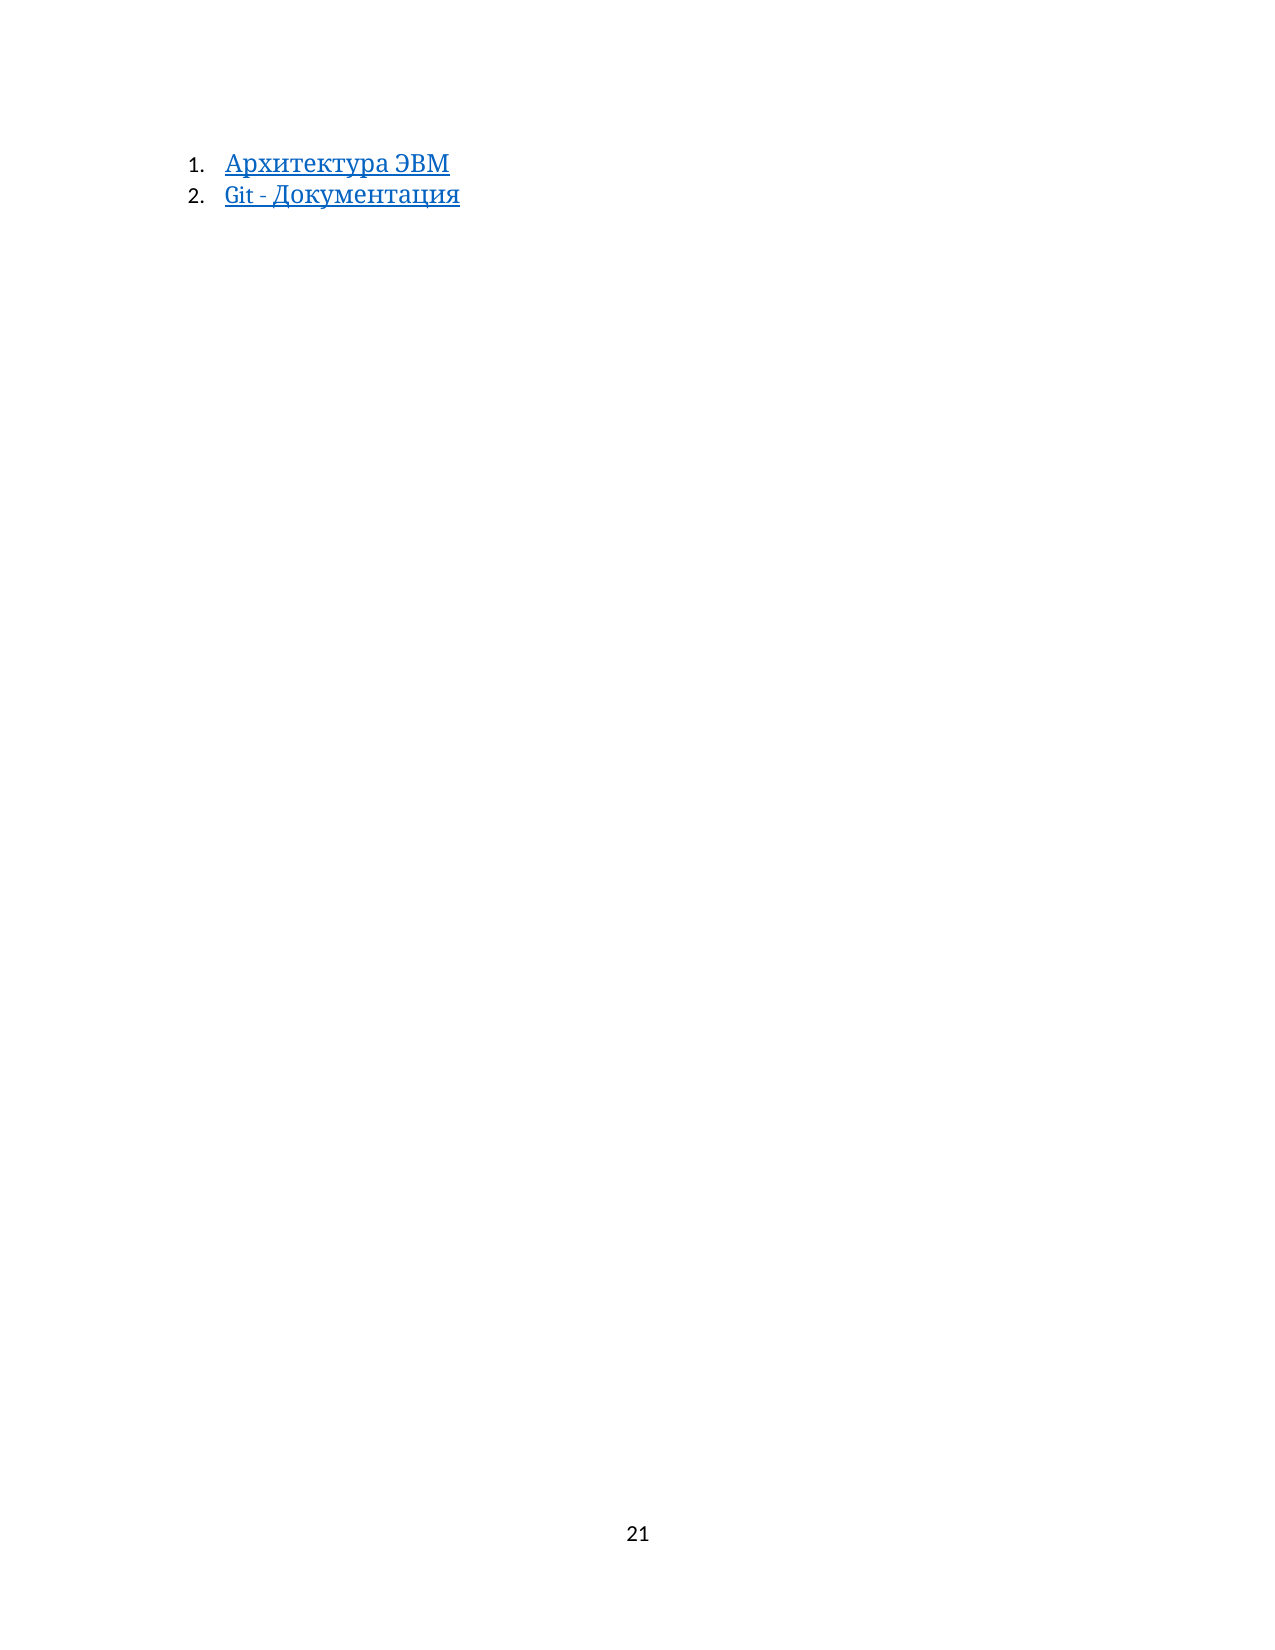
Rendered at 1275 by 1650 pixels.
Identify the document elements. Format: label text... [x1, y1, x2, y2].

list Git - Документация [187, 181, 1125, 210]
list Архитектура ЭВМ [187, 150, 1125, 179]
